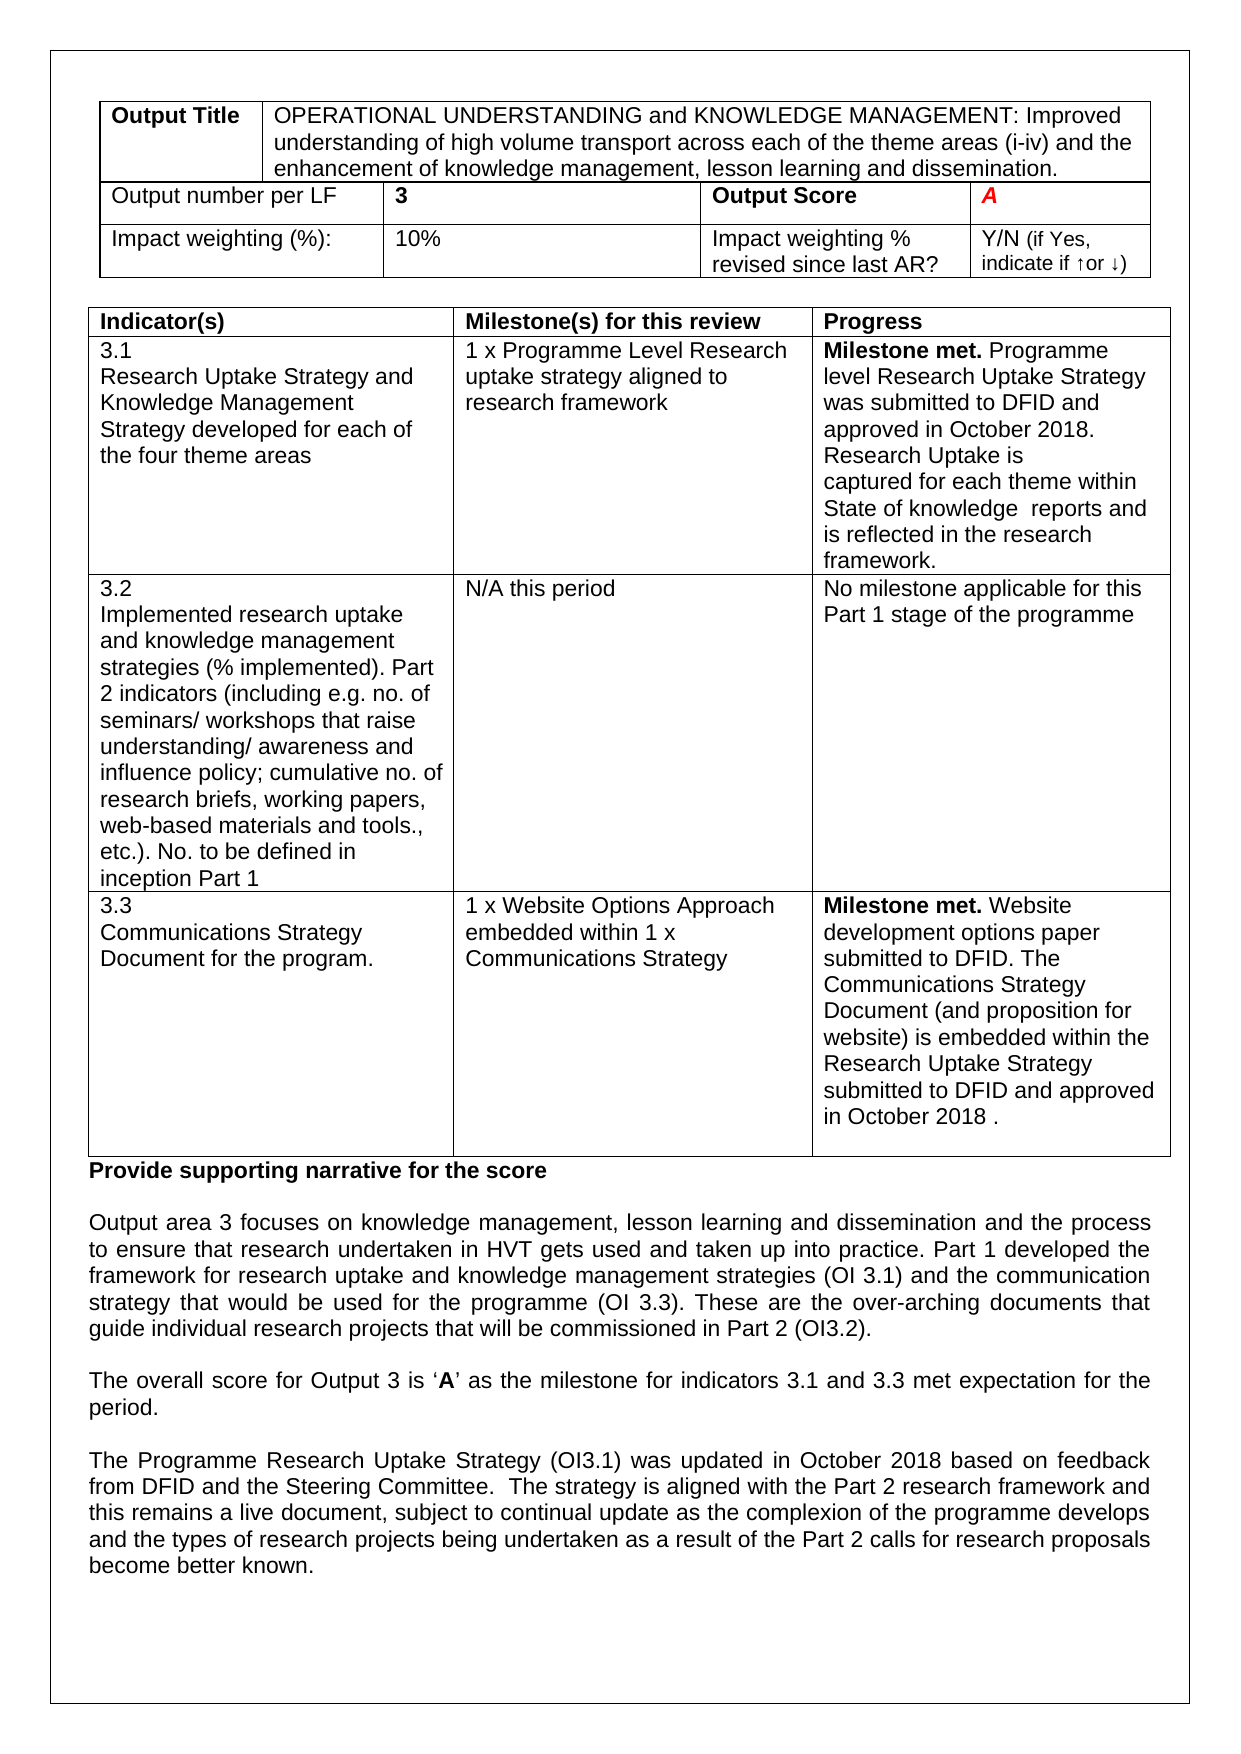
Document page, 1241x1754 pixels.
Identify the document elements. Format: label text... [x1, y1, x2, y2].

table_header Milestone(s) for this review [454, 308, 812, 336]
table_cell Output number per LF [101, 183, 383, 223]
table_cell Output Score [701, 183, 970, 223]
table_cell Impact weighting % revised since last AR? [701, 225, 970, 277]
text The Programme Research Uptake Strategy (OI3.1) was updated in October 2018 based on feedback from DFID and the Steering Committee. The strategy is aligned with the Part 2 research framework and this remains a live document, subject to continual update as the complexion of the programme develops and the types of research projects being undertaken as a result of the Part 2 calls for research proposals become better known. [89, 1447, 1152, 1578]
table_cell N/A this period [454, 575, 812, 891]
table_header OPERATIONAL UNDERSTANDING and KNOWLEDGE MANAGEMENT: Improved understanding of high volume transport across each of the theme areas (i-iv) and the enhancement of knowledge management, lesson learning and dissemination. [263, 102, 1150, 181]
table_cell A [971, 183, 1150, 223]
table_cell Impact weighting (%): [101, 225, 383, 277]
text Provide supporting narrative for the score [89, 1157, 1152, 1183]
table_header Progress [813, 308, 1170, 336]
text Output area 3 focuses on knowledge management, lesson learning and dissemination and the process to ensure that research undertaken in HVT gets used and taken up into practice. Part 1 developed the framework for research uptake and knowledge management strategies (OI 3.1) and the communication strategy that would be used for the programme (OI 3.3). These are the over-arching documents that guide individual research projects that will be commissioned in Part 2 (OI3.2). [89, 1209, 1152, 1341]
table_cell 3.2 Implemented research uptake and knowledge management strategies (% implemented). Part 2 indicators (including e.g. no. of seminars/ workshops that raise understanding/ awareness and influence policy; cumulative no. of research briefs, working papers, web-based materials and tools., etc.). No. to be defined in inception Part 1 [89, 575, 453, 891]
table_cell Milestone met. Website development options paper submitted to DFID. The Communications Strategy Document (and proposition for website) is embedded within the Research Uptake Strategy submitted to DFID and approved in October 2018 . [813, 892, 1170, 1156]
table_cell Milestone met. Programme level Research Uptake Strategy was submitted to DFID and approved in October 2018. Research Uptake is captured for each theme within State of knowledge reports and is reflected in the research framework. [813, 337, 1170, 574]
table_cell 10% [384, 225, 700, 277]
table_cell 3.1 Research Uptake Strategy and Knowledge Management Strategy developed for each of the four theme areas [89, 337, 453, 574]
table_cell Y/N (if Yes, indicate if ↑or ↓) [971, 225, 1150, 277]
table_header Indicator(s) [89, 308, 453, 336]
text The overall score for Output 3 is ‘A’ as the milestone for indicators 3.1 and 3.3 met expectation for the period. [89, 1367, 1152, 1420]
table_cell 3 [384, 183, 700, 223]
table_header Output Title [101, 102, 262, 181]
table_cell 1 x Programme Level Research uptake strategy aligned to research framework [454, 337, 812, 574]
table_cell 1 x Website Options Approach embedded within 1 x Communications Strategy [454, 892, 812, 1156]
table_cell 3.3 Communications Strategy Document for the program. [89, 892, 453, 1156]
table_cell No milestone applicable for this Part 1 stage of the programme [813, 575, 1170, 891]
